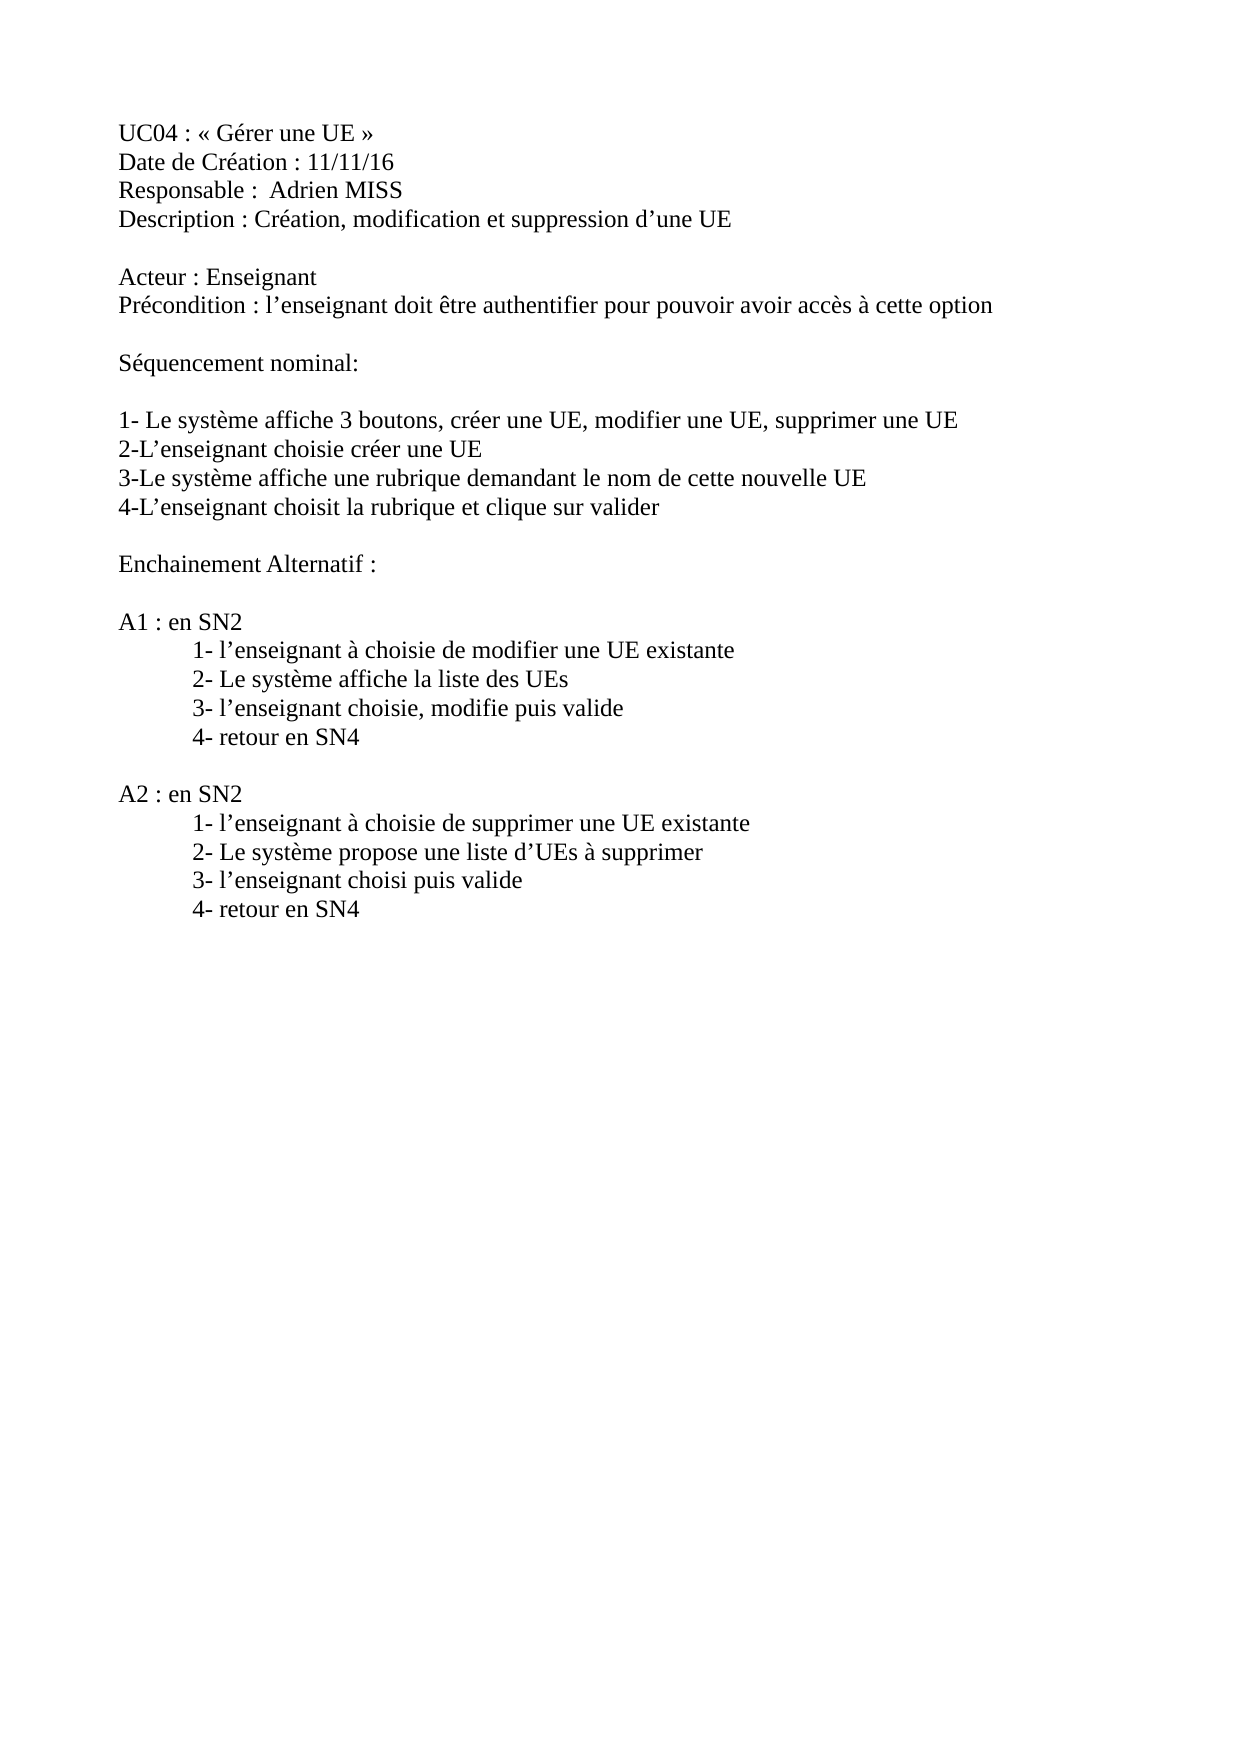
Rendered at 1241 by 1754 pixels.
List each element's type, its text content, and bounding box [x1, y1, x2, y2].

text UC04 : « Gérer une UE » [118, 118, 1122, 147]
text Enchainement Alternatif : [118, 549, 1122, 578]
text 3- l’enseignant choisi puis valide [118, 866, 1122, 894]
text Précondition : l’enseignant doit être authentifier pour pouvoir avoir accès à cette option [118, 291, 1122, 319]
text A1 : en SN2 [118, 607, 1122, 636]
text 3- l’enseignant choisie, modifie puis valide [118, 693, 1122, 722]
text Date de Création : 11/11/16 [118, 147, 1122, 176]
text 3-Le système affiche une rubrique demandant le nom de cette nouvelle UE [118, 463, 1122, 492]
text 4- retour en SN4 [118, 894, 1122, 923]
text 1- Le système affiche 3 boutons, créer une UE, modifier une UE, supprimer une UE [118, 406, 1122, 434]
text 2- Le système affiche la liste des UEs [118, 664, 1122, 693]
text Responsable : Adrien MISS Description : Création, modification et suppression d’une UE [118, 176, 1122, 233]
text 4-L’enseignant choisit la rubrique et clique sur valider [118, 492, 1122, 521]
text Acteur : Enseignant [118, 262, 1122, 291]
text 1- l’enseignant à choisie de supprimer une UE existante [118, 808, 1122, 837]
text 2-L’enseignant choisie créer une UE [118, 434, 1122, 463]
text A2 : en SN2 [118, 779, 1122, 808]
text 2- Le système propose une liste d’UEs à supprimer [118, 837, 1122, 866]
text 1- l’enseignant à choisie de modifier une UE existante [118, 636, 1122, 664]
text 4- retour en SN4 [118, 722, 1122, 751]
text Séquencement nominal: [118, 348, 1122, 377]
